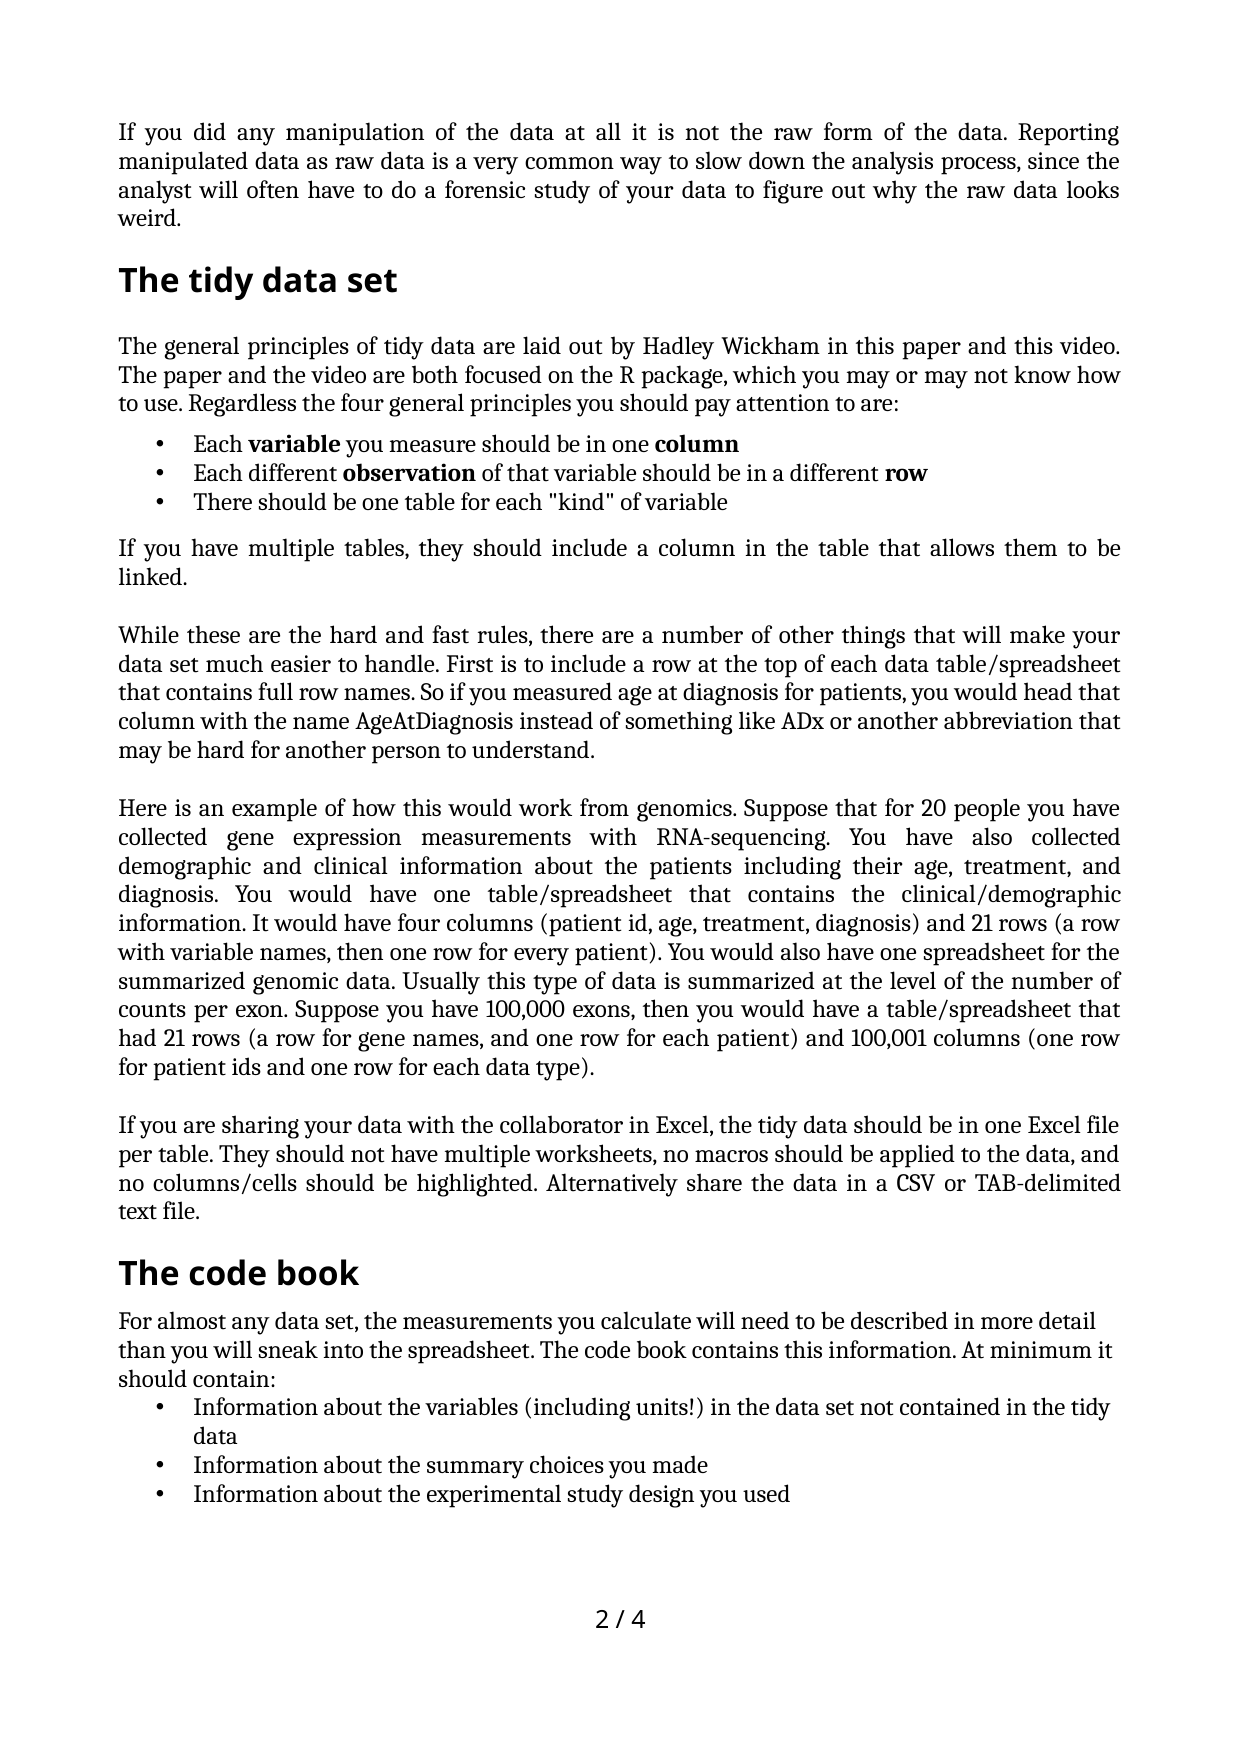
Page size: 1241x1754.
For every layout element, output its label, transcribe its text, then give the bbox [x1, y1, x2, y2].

list Information about the variables (including units!) in the data set not contained in the tidy data [156, 1393, 1122, 1451]
text If you have multiple tables, they should include a column in the table that allows them to be linked. [118, 534, 1122, 591]
text If you are sharing your data with the collaborator in Excel, the tidy data should be in one Excel file per table. They should not have multiple worksheets, no macros should be applied to the data, and no columns/cells should be highlighted. Alternatively share the data in a CSV or TAB-delimited text file. [118, 1111, 1122, 1226]
text For almost any data set, the measurements you calculate will need to be described in more detail than you will sneak into the spreadsheet. The code book contains this information. At minimum it should contain: [118, 1307, 1122, 1393]
list Information about the summary choices you made [156, 1451, 1122, 1479]
text The general principles of tidy data are laid out by Hadley Wickham in this paper and this video. The paper and the video are both focused on the R package, which you may or may not know how to use. Regardless the four general principles you should pay attention to are: [118, 332, 1122, 418]
text Here is an example of how this would work from genomics. Suppose that for 20 people you have collected gene expression measurements with RNA-sequencing. You have also collected demographic and clinical information about the patients including their age, treatment, and diagnosis. You would have one table/spreadsheet that contains the clinical/demographic information. It would have four columns (patient id, age, treatment, diagnosis) and 21 rows (a row with variable names, then one row for every patient). You would also have one spreadsheet for the summarized genomic data. Usually this type of data is summarized at the level of the number of counts per exon. Suppose you have 100,000 exons, then you would have a table/spreadsheet that had 21 rows (a row for gene names, and one row for each patient) and 100,001 columns (one row for patient ids and one row for each data type). [118, 794, 1122, 1082]
list Each variable you measure should be in one column [156, 430, 1122, 459]
list Each different observation of that variable should be in a different row [156, 459, 1122, 487]
text If you did any manipulation of the data at all it is not the raw form of the data. Reporting manipulated data as raw data is a very common way to slow down the analysis process, since the analyst will often have to do a forensic study of your data to figure out why the raw data looks weird. [118, 118, 1122, 233]
text While these are the hard and fast rules, there are a number of other things that will make your data set much easier to handle. First is to include a row at the top of each data table/spreadsheet that contains full row names. So if you measured age at diagnosis for patients, you would head that column with the name AgeAtDiagnosis instead of something like ADx or another abbreviation that may be hard for another person to understand. [118, 621, 1122, 764]
list There should be one table for each "kind" of variable [156, 487, 1122, 516]
subtitle The code book [118, 1249, 1122, 1295]
subtitle The tidy data set [118, 257, 1122, 302]
list Information about the experimental study design you used [156, 1479, 1122, 1508]
